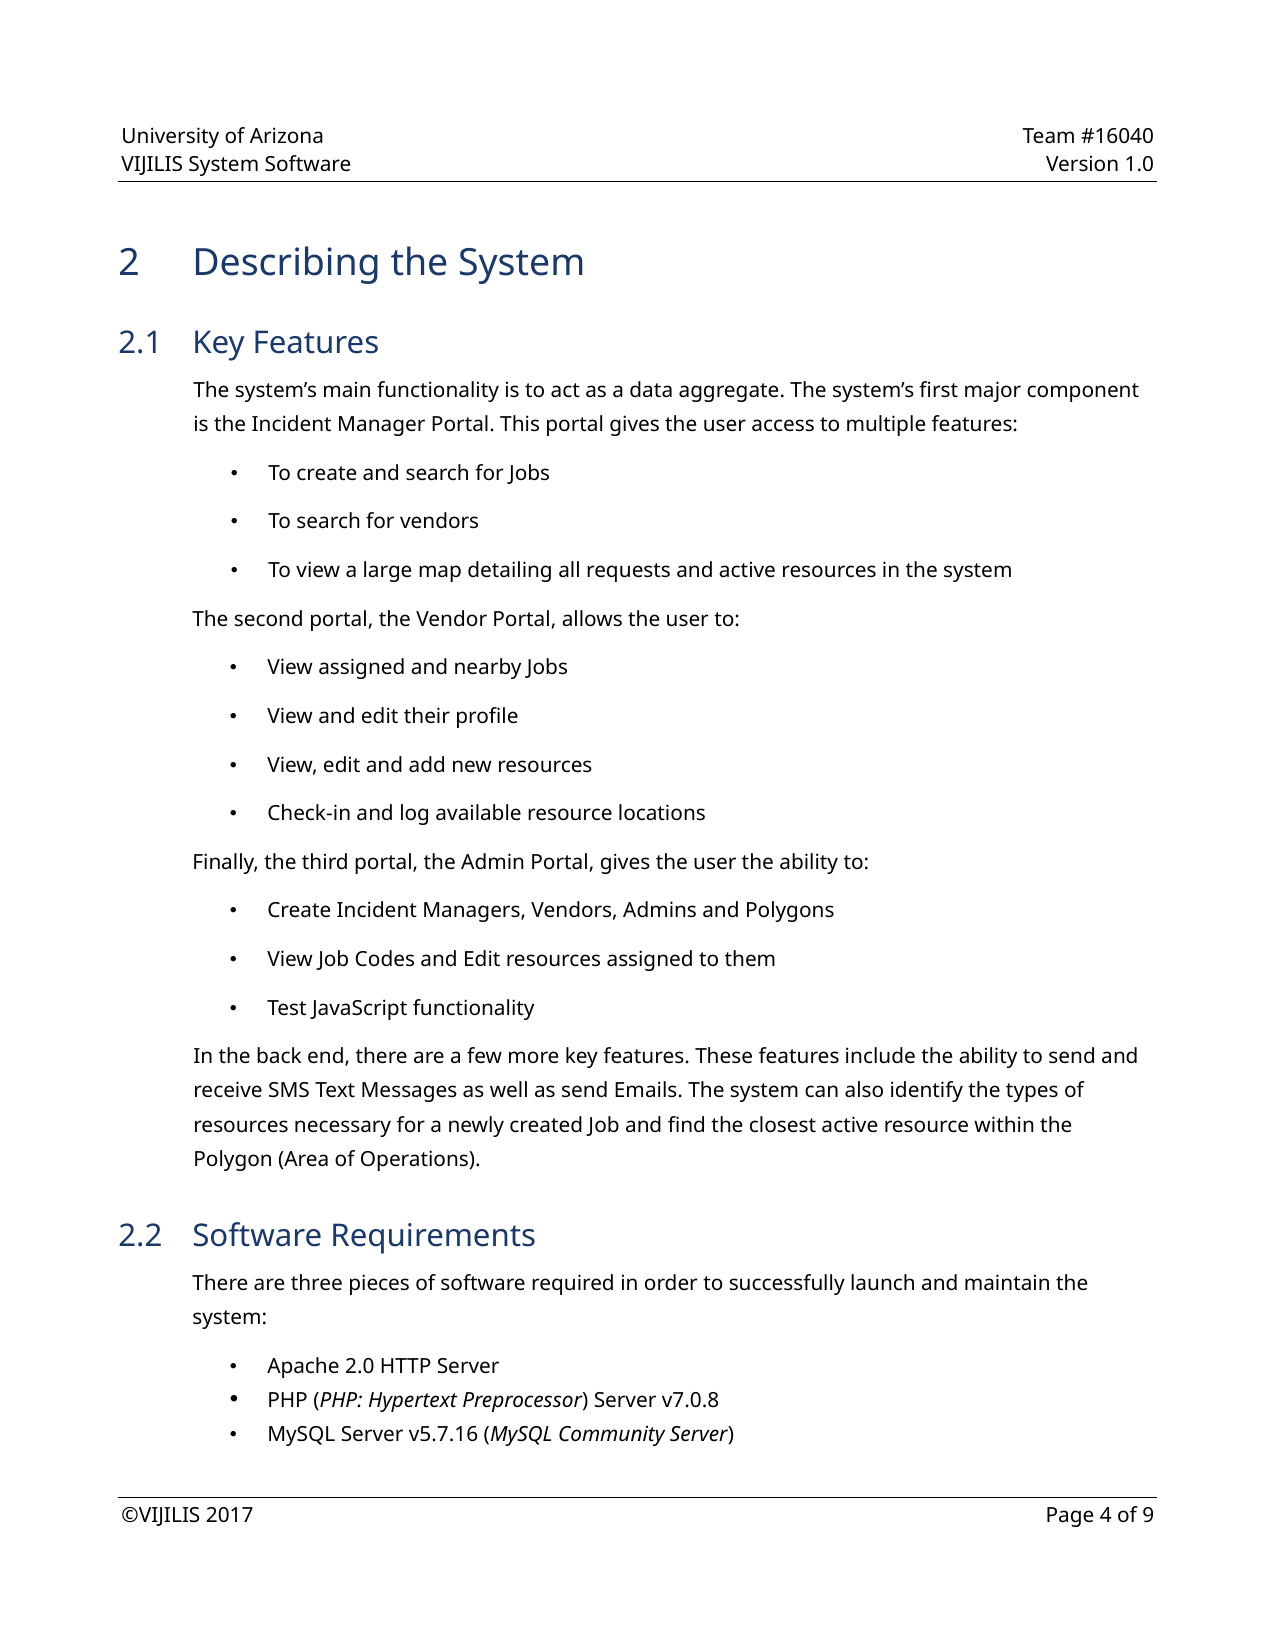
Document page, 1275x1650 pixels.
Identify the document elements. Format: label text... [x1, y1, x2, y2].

list View Job Codes and Edit resources assigned to them [229, 944, 1157, 973]
list Create Incident Managers, Vendors, Admins and Polygons [229, 896, 1157, 924]
list View, edit and add new resources [229, 750, 1157, 778]
list View and edit their profile [229, 701, 1157, 729]
subtitle 2.2 Software Requirements [118, 1213, 1157, 1256]
text The second portal, the Vendor Portal, allows the user to: [118, 604, 1157, 632]
list Apache 2.0 HTTP Server [229, 1351, 1157, 1379]
text The system’s main functionality is to act as a data aggregate. The system’s first major component is the Incident Manager Portal. This portal gives the user access to multiple features: [193, 375, 1157, 438]
list Check-in and log available resource locations [229, 798, 1157, 827]
list To search for vendors [231, 506, 1157, 535]
text In the back end, there are a few more key features. These features include the ability to send and receive SMS Text Messages as well as send Emails. The system can also identify the types of resources necessary for a newly created Job and find the closest active resource within the Polygon (Area of Operations). [193, 1042, 1157, 1172]
list View assigned and nearby Jobs [229, 652, 1157, 681]
list MySQL Server v5.7.16 (MySQL Community Server) [229, 1419, 1157, 1448]
list Test JavaScript functionality [229, 993, 1157, 1021]
text There are three pieces of software required in order to successfully launch and maintain the system: [118, 1268, 1157, 1331]
list PHP (PHP: Hypertext Preprocessor) Server v7.0.8 [229, 1385, 1157, 1413]
text Finally, the third portal, the Admin Portal, gives the user the ability to: [118, 847, 1157, 875]
subtitle 2 Describing the System [118, 236, 1157, 287]
list To create and search for Jobs [231, 458, 1157, 486]
subtitle 2.1 Key Features [118, 320, 1157, 363]
list To view a large map detailing all requests and active resources in the system [231, 555, 1157, 583]
